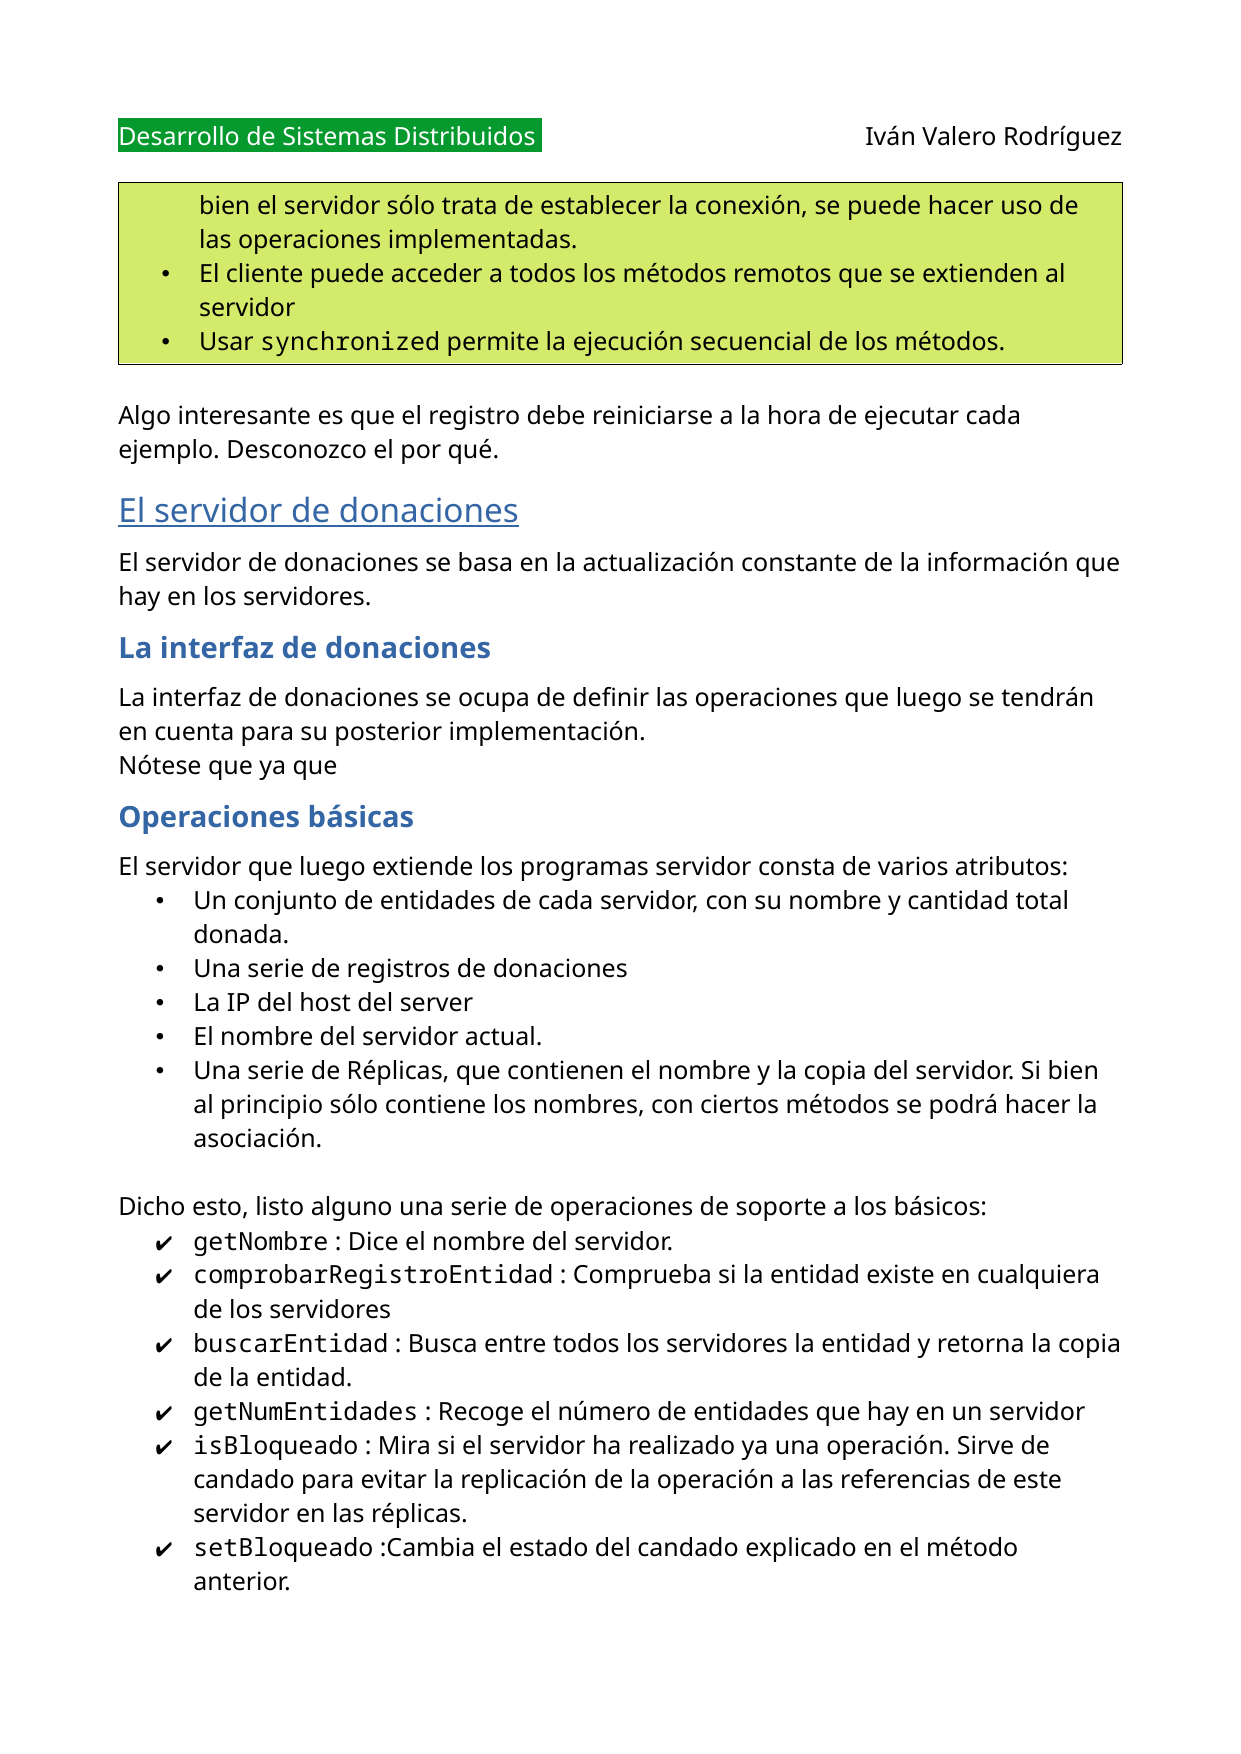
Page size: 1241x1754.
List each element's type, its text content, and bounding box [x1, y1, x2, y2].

table_header Los servidores heredan de una clase con la implementación de una interfaz. Si bien el servidor sólo trata de establecer la conexión, se puede hacer uso de las operaciones implementadas. El cliente puede acceder a todos los métodos remotos que se extienden al servidor Usar synchronized permite la ejecución secuencial de los métodos. [119, 183, 1122, 363]
list getNumEntidades : Recoge el número de entidades que hay en un servidor [156, 1393, 1122, 1427]
list Una serie de registros de donaciones [156, 951, 1122, 985]
text Nótese que ya que [118, 748, 1122, 782]
text El servidor que luego extiende los programas servidor consta de varios atributos: [118, 848, 1122, 882]
subtitle Operaciones básicas [118, 796, 1122, 836]
text El servidor de donaciones se basa en la actualización constante de la información que hay en los servidores. [118, 544, 1122, 613]
list getNombre : Dice el nombre del servidor. [156, 1223, 1122, 1257]
list isBloqueado : Mira si el servidor ha realizado ya una operación. Sirve de candado para evitar la replicación de la operación a las referencias de este servidor en las réplicas. [156, 1427, 1122, 1530]
list Una serie de Réplicas, que contienen el nombre y la copia del servidor. Si bien al principio sólo contiene los nombres, con ciertos métodos se podrá hacer la asociación. [156, 1053, 1122, 1155]
text Algo interesante es que el registro debe reiniciarse a la hora de ejecutar cada ejemplo. Desconozco el por qué. [118, 398, 1122, 466]
list setBloqueado :Cambia el estado del candado explicado en el método anterior. [156, 1530, 1122, 1598]
subtitle El servidor de donaciones [118, 487, 1122, 532]
list La IP del host del server [156, 985, 1122, 1019]
text Dicho esto, listo alguno una serie de operaciones de soporte a los básicos: [118, 1189, 1122, 1223]
list comprobarRegistroEntidad : Comprueba si la entidad existe en cualquiera de los servidores [156, 1257, 1122, 1325]
list El nombre del servidor actual. [156, 1019, 1122, 1053]
list Un conjunto de entidades de cada servidor, con su nombre y cantidad total donada. [156, 882, 1122, 951]
subtitle La interfaz de donaciones [118, 627, 1122, 667]
list buscarEntidad : Busca entre todos los servidores la entidad y retorna la copia de la entidad. [156, 1325, 1122, 1393]
text La interfaz de donaciones se ocupa de definir las operaciones que luego se tendrán en cuenta para su posterior implementación. [118, 679, 1122, 748]
